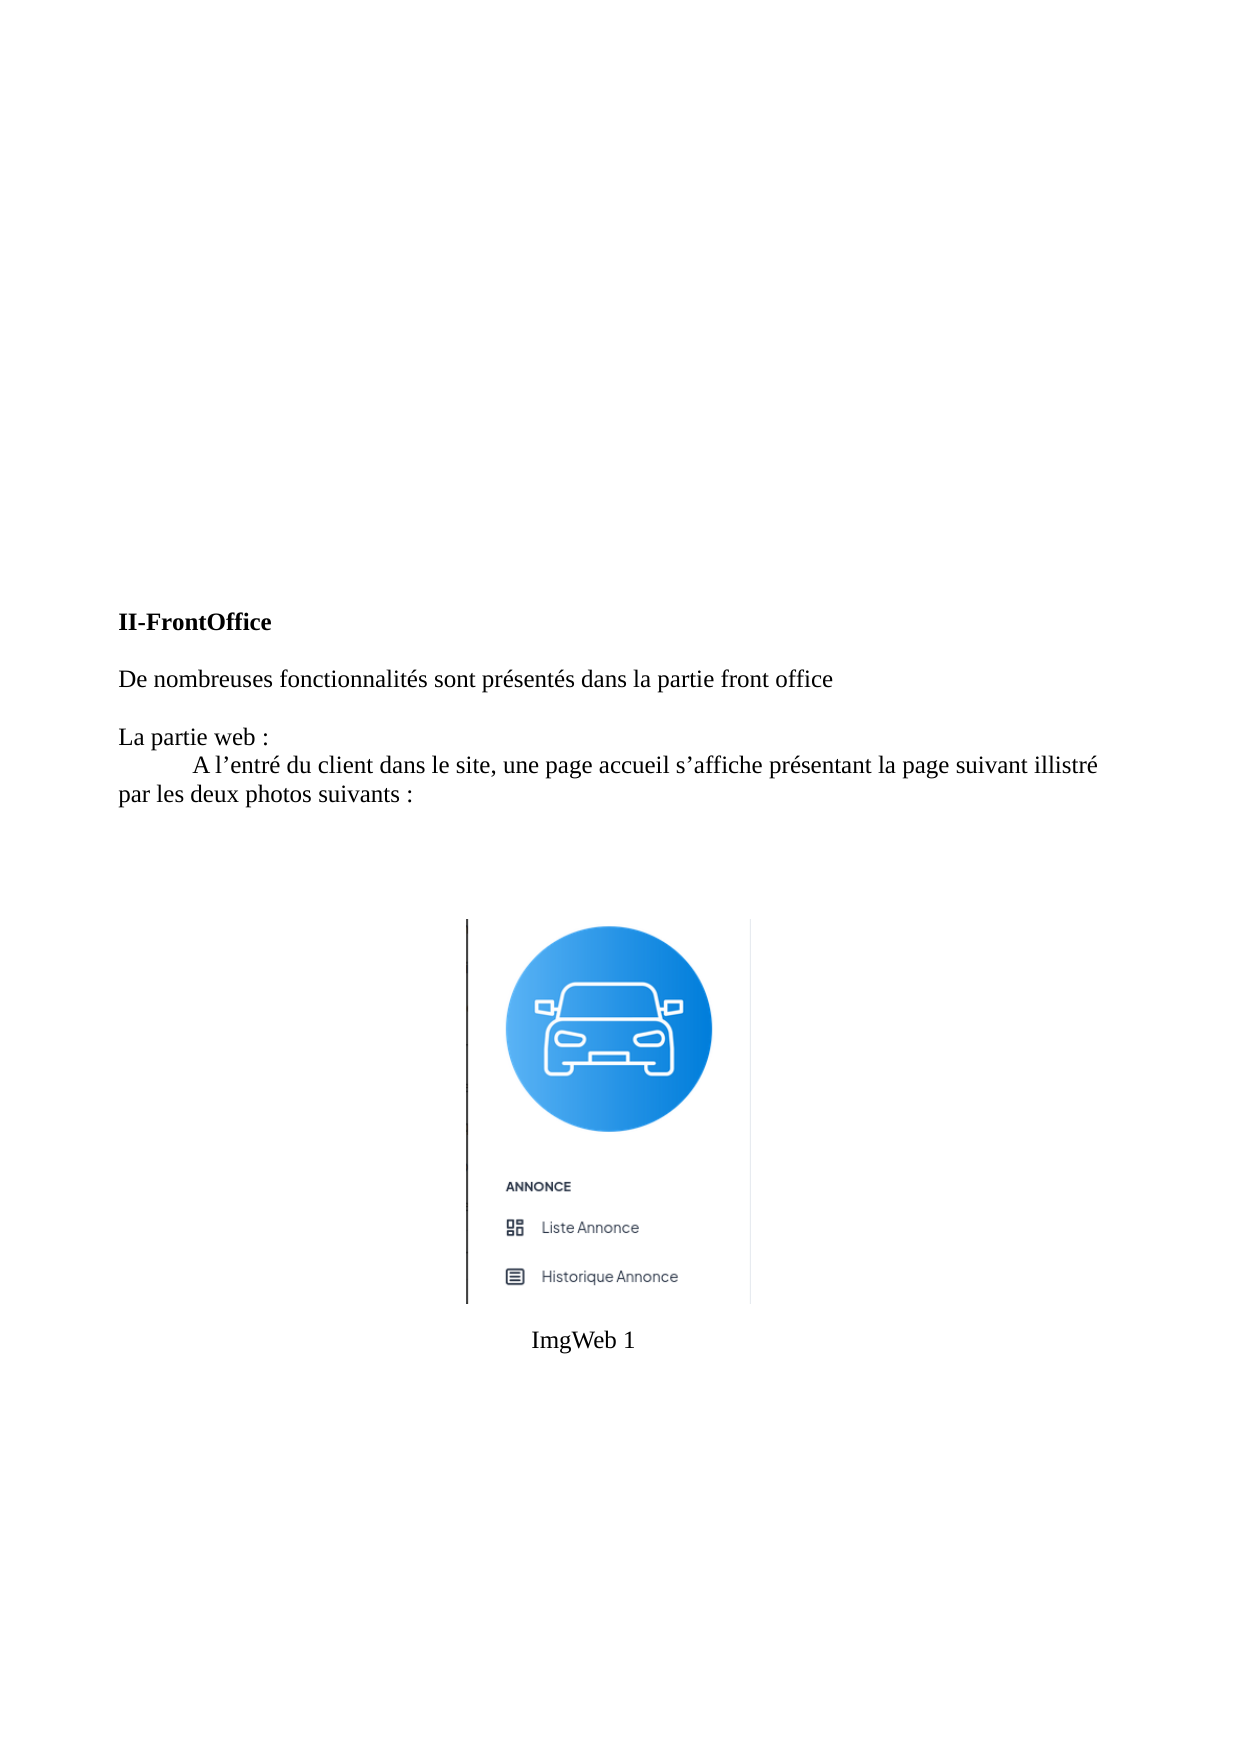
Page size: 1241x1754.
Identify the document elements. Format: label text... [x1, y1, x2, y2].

text De nombreuses fonctionnalités sont présentés dans la partie front office [118, 664, 1122, 693]
text II-FrontOffice [118, 607, 1122, 636]
text ImgWeb 1 [118, 1326, 1122, 1354]
picture [466, 919, 752, 1304]
text A l’entré du client dans le site, une page accueil s’affiche présentant la page suivant illistré par les deux photos suivants : [118, 751, 1122, 808]
text La partie web : [118, 722, 1122, 751]
